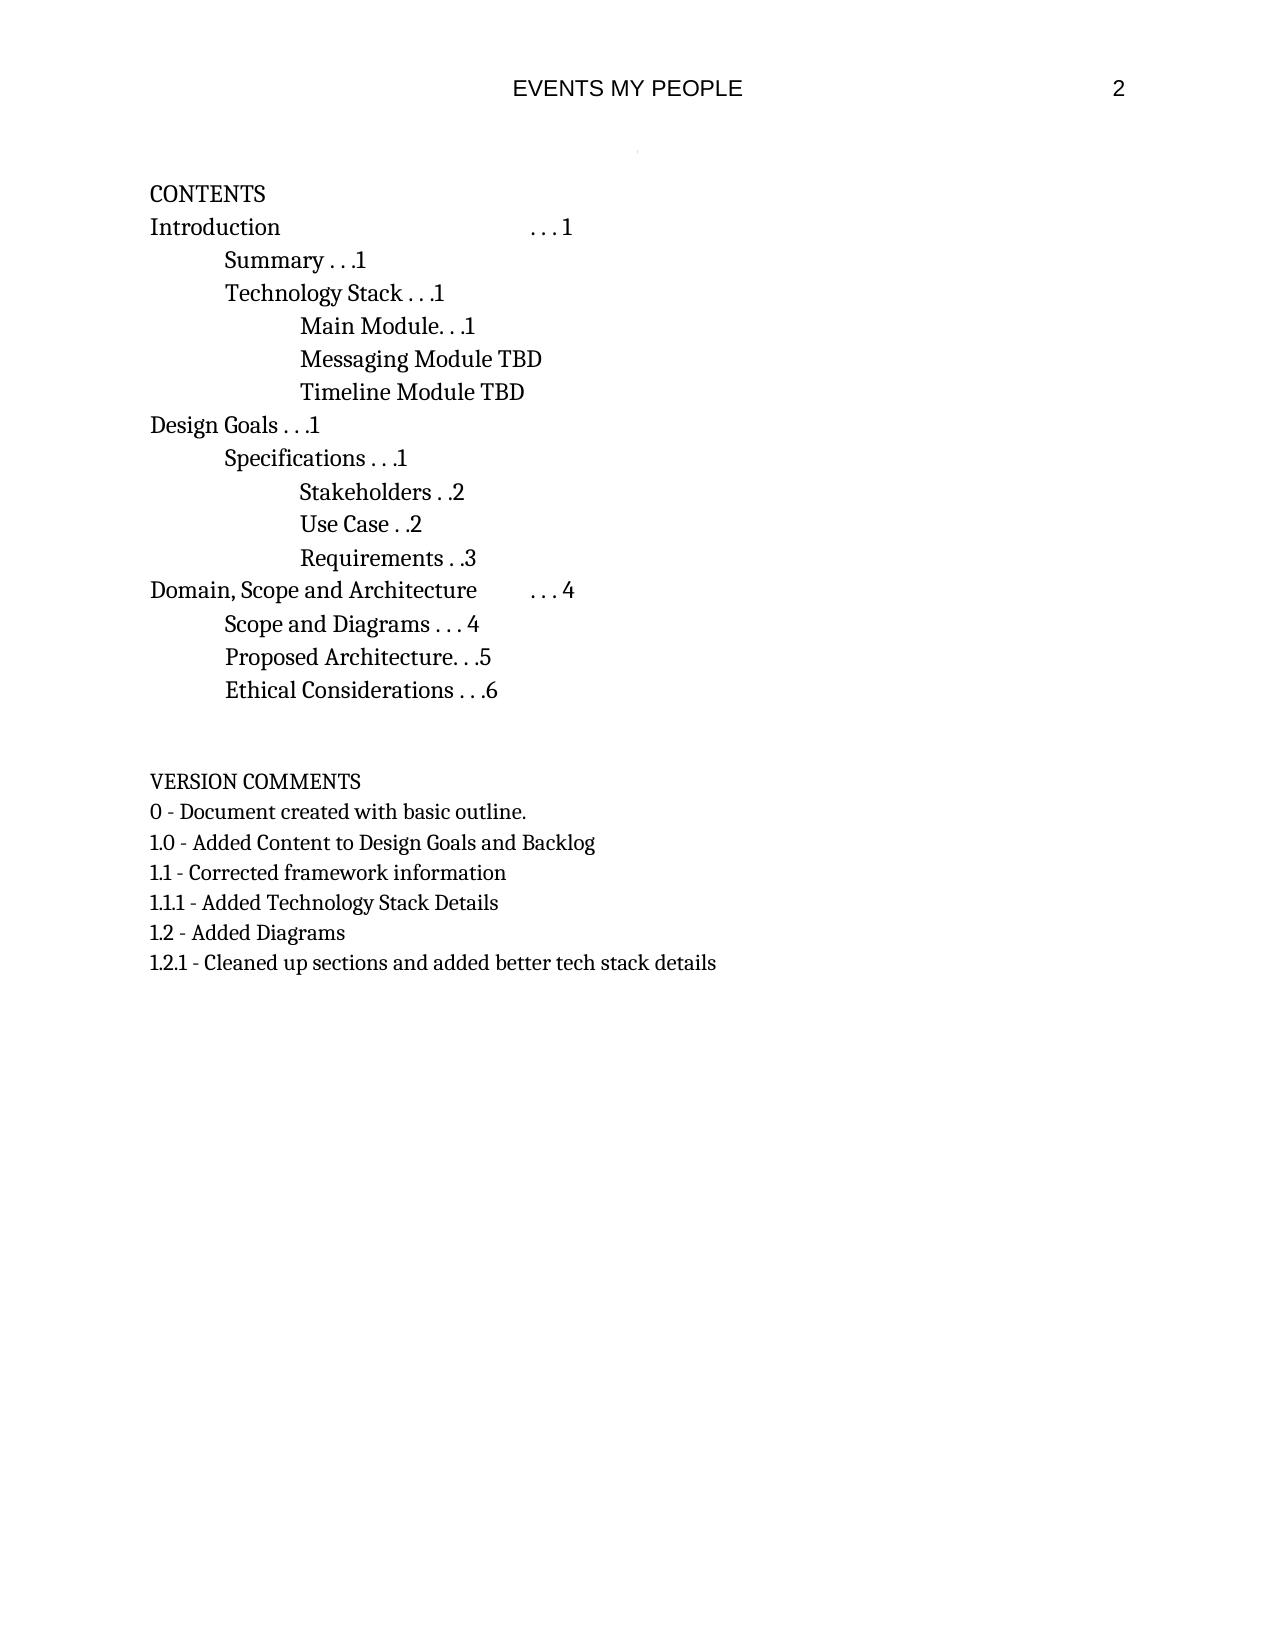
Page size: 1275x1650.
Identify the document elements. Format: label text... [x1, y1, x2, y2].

text Domain, Scope and Architecture . . . 4 [150, 576, 1125, 605]
text Main Module. . .1 [150, 312, 1125, 341]
text 1.1 - Corrected framework information [150, 859, 1125, 886]
text Requirements . .3 [150, 543, 1125, 572]
text 1.1.1 - Added Technology Stack Details [150, 890, 1125, 916]
text Scope and Diagrams . . . 4 [150, 609, 1125, 638]
text Specifications . . .1 [150, 444, 1125, 473]
text Ethical Considerations . . .6 [150, 676, 1125, 704]
text Messaging Module TBD [150, 345, 1125, 374]
text Timeline Module TBD [150, 378, 1125, 407]
text CONTENTS [150, 180, 1125, 209]
text Design Goals . . .1 [150, 411, 1125, 440]
text Stakeholders . .2 [150, 477, 1125, 506]
text VERSION COMMENTS [150, 769, 1125, 795]
text 0 - Document created with basic outline. [150, 799, 1125, 826]
text Introduction . . . 1 [150, 213, 1125, 242]
text Summary . . .1 [150, 246, 1125, 275]
text 1.2 - Added Diagrams [150, 920, 1125, 946]
text Proposed Architecture. . .5 [150, 642, 1125, 671]
text 1.2.1 - Cleaned up sections and added better tech stack details [150, 950, 1125, 977]
text Use Case . .2 [150, 510, 1125, 539]
text Technology Stack . . .1 [150, 279, 1125, 308]
text 1.0 - Added Content to Design Goals and Backlog [150, 829, 1125, 856]
